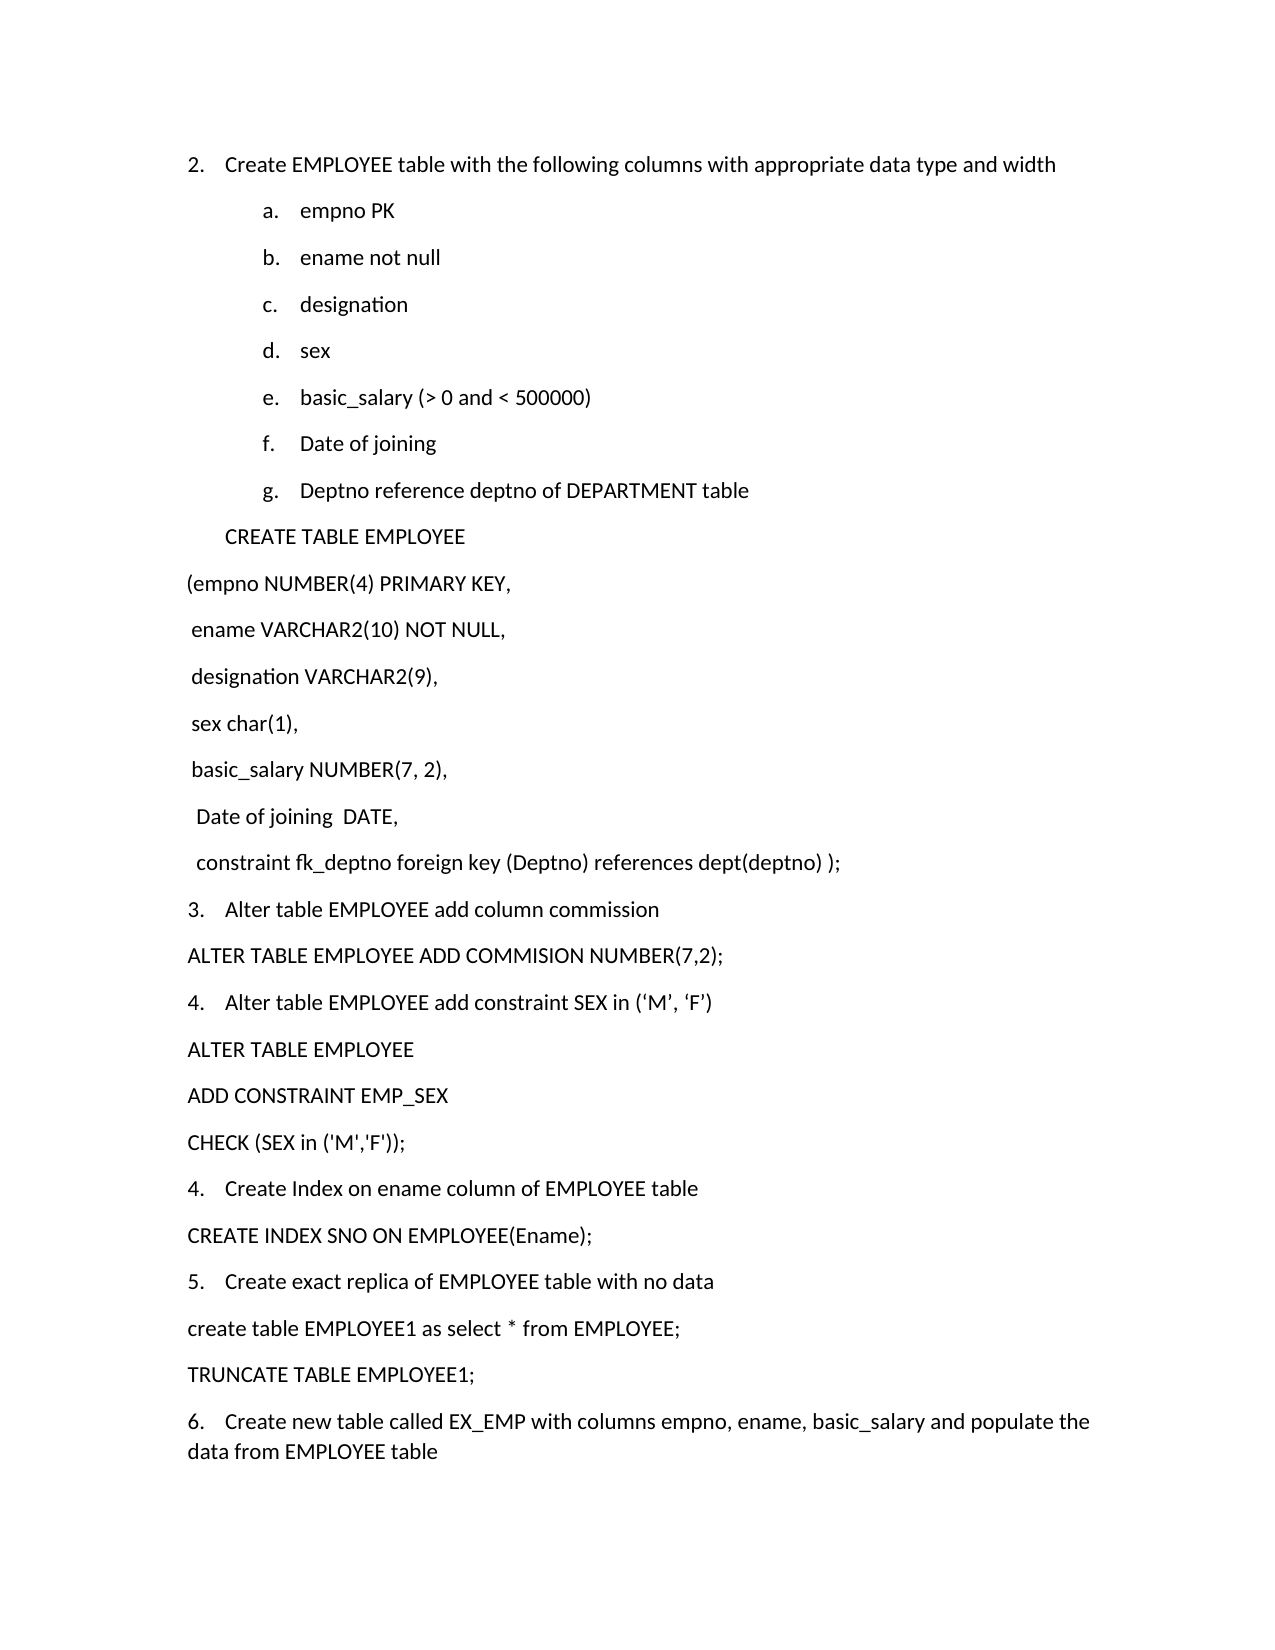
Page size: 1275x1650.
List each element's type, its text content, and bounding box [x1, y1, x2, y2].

list basic_salary (> 0 and < 500000) [262, 383, 1125, 411]
list Alter table EMPLOYEE add constraint SEX in (‘M’, ‘F’) [187, 988, 1125, 1016]
text Date of joining DATE, [150, 802, 1125, 830]
text sex char(1), [150, 709, 1125, 737]
text designation VARCHAR2(9), [150, 662, 1125, 690]
list ALTER TABLE EMPLOYEE ADD COMMISION NUMBER(7,2); [187, 942, 1125, 969]
list TRUNCATE TABLE EMPLOYEE1; [187, 1361, 1125, 1389]
list Deptno reference deptno of DEPARTMENT table [262, 476, 1125, 504]
list Alter table EMPLOYEE add column commission [187, 895, 1125, 923]
list empno PK [262, 197, 1125, 224]
list Date of joining [262, 429, 1125, 457]
text basic_salary NUMBER(7, 2), [150, 755, 1125, 783]
list Create new table called EX_EMP with columns empno, ename, basic_salary and populate the data from EMPLOYEE table [187, 1407, 1125, 1465]
list Create EMPLOYEE table with the following columns with appropriate data type and width [187, 150, 1125, 178]
text (empno NUMBER(4) PRIMARY KEY, [150, 569, 1125, 597]
list CREATE INDEX SNO ON EMPLOYEE(Ename); [187, 1221, 1125, 1249]
list Create Index on ename column of EMPLOYEE table [187, 1174, 1125, 1202]
list CHECK (SEX in ('M','F')); [187, 1128, 1125, 1156]
text CREATE TABLE EMPLOYEE [150, 522, 1125, 551]
list create table EMPLOYEE1 as select * from EMPLOYEE; [187, 1314, 1125, 1342]
text constraint fk_deptno foreign key (Deptno) references dept(deptno) ); [150, 848, 1125, 876]
list Create exact replica of EMPLOYEE table with no data [187, 1267, 1125, 1296]
list ename not null [262, 243, 1125, 271]
list sex [262, 336, 1125, 364]
text ename VARCHAR2(10) NOT NULL, [150, 616, 1125, 644]
list ALTER TABLE EMPLOYEE [187, 1035, 1125, 1063]
list designation [262, 290, 1125, 318]
list ADD CONSTRAINT EMP_SEX [187, 1081, 1125, 1109]
